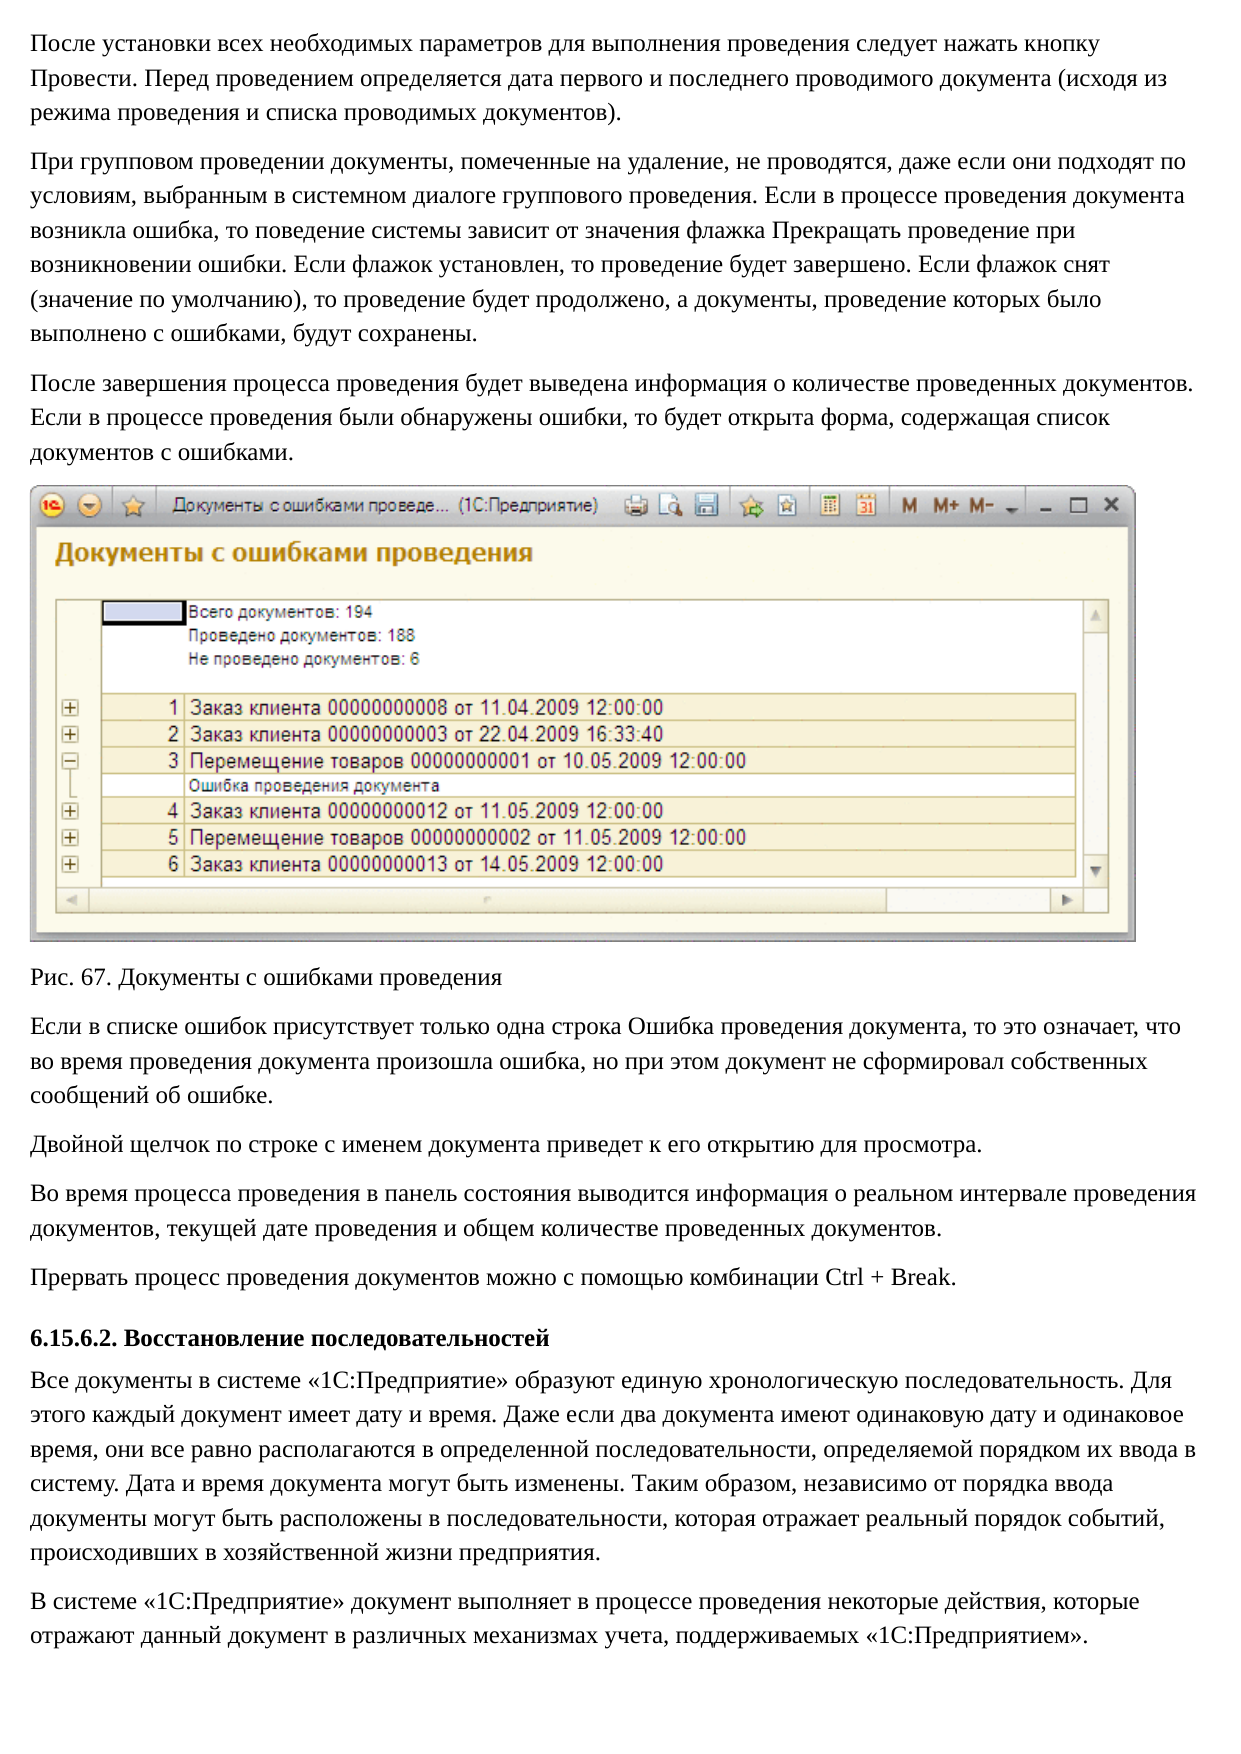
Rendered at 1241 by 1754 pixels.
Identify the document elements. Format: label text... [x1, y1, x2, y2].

text Прервать процесс проведения документов можно с помощью комбинации Ctrl + Break. [30, 1262, 1211, 1291]
text При групповом проведении документы, помеченные на удаление, не проводятся, даже если они подходят по условиям, выбранным в системном диалоге группового проведения. Если в процессе проведения документа возникла ошибка, то поведение системы зависит от значения флажка Прекращать проведение при возникновении ошибки. Если флажок установлен, то проведение будет завершено. Если флажок снят (значение по умолчанию), то проведение будет продолжено, а документы, проведение которых было выполнено с ошибками, будут сохранены. [30, 146, 1211, 347]
text После завершения процесса проведения будет выведена информация о количестве проведенных документов. Если в процессе проведения были обнаружены ошибки, то будет открыта форма, содержащая список документов с ошибками. [30, 368, 1211, 465]
subtitle 6.15.6.2. Восстановление последовательностей [30, 1323, 1211, 1352]
text Рис. 67. Документы с ошибками проведения [30, 962, 1211, 991]
text После установки всех необходимых параметров для выполнения проведения следует нажать кнопку Провести. Перед проведением определяется дата первого и последнего проводимого документа (исходя из режима проведения и списка проводимых документов). [30, 28, 1211, 126]
picture [29, 485, 1136, 942]
text Во время процесса проведения в панель состояния выводится информация о реальном интервале проведения документов, текущей дате проведения и общем количестве проведенных документов. [30, 1178, 1211, 1242]
text Двойной щелчок по строке с именем документа приведет к его открытию для просмотра. [30, 1129, 1211, 1158]
text Если в списке ошибок присутствует только одна строка Ошибка проведения документа, то это означает, что во время проведения документа произошла ошибка, но при этом документ не сформировал собственных сообщений об ошибке. [30, 1011, 1211, 1109]
text В системе «1С:Предприятие» документ выполняет в процессе проведения некоторые действия, которые отражают данный документ в различных механизмах учета, поддерживаемых «1С:Предприятием». [30, 1586, 1211, 1649]
text Все документы в системе «1С:Предприятие» образуют единую хронологическую последовательность. Для этого каждый документ имеет дату и время. Даже если два документа имеют одинаковую дату и одинаковое время, они все равно располагаются в определенной последовательности, определяемой порядком их ввода в систему. Дата и время документа могут быть изменены. Таким образом, независимо от порядка ввода документы могут быть расположены в последовательности, которая отражает реальный порядок событий, происходивших в хозяйственной жизни предприятия. [30, 1365, 1211, 1566]
